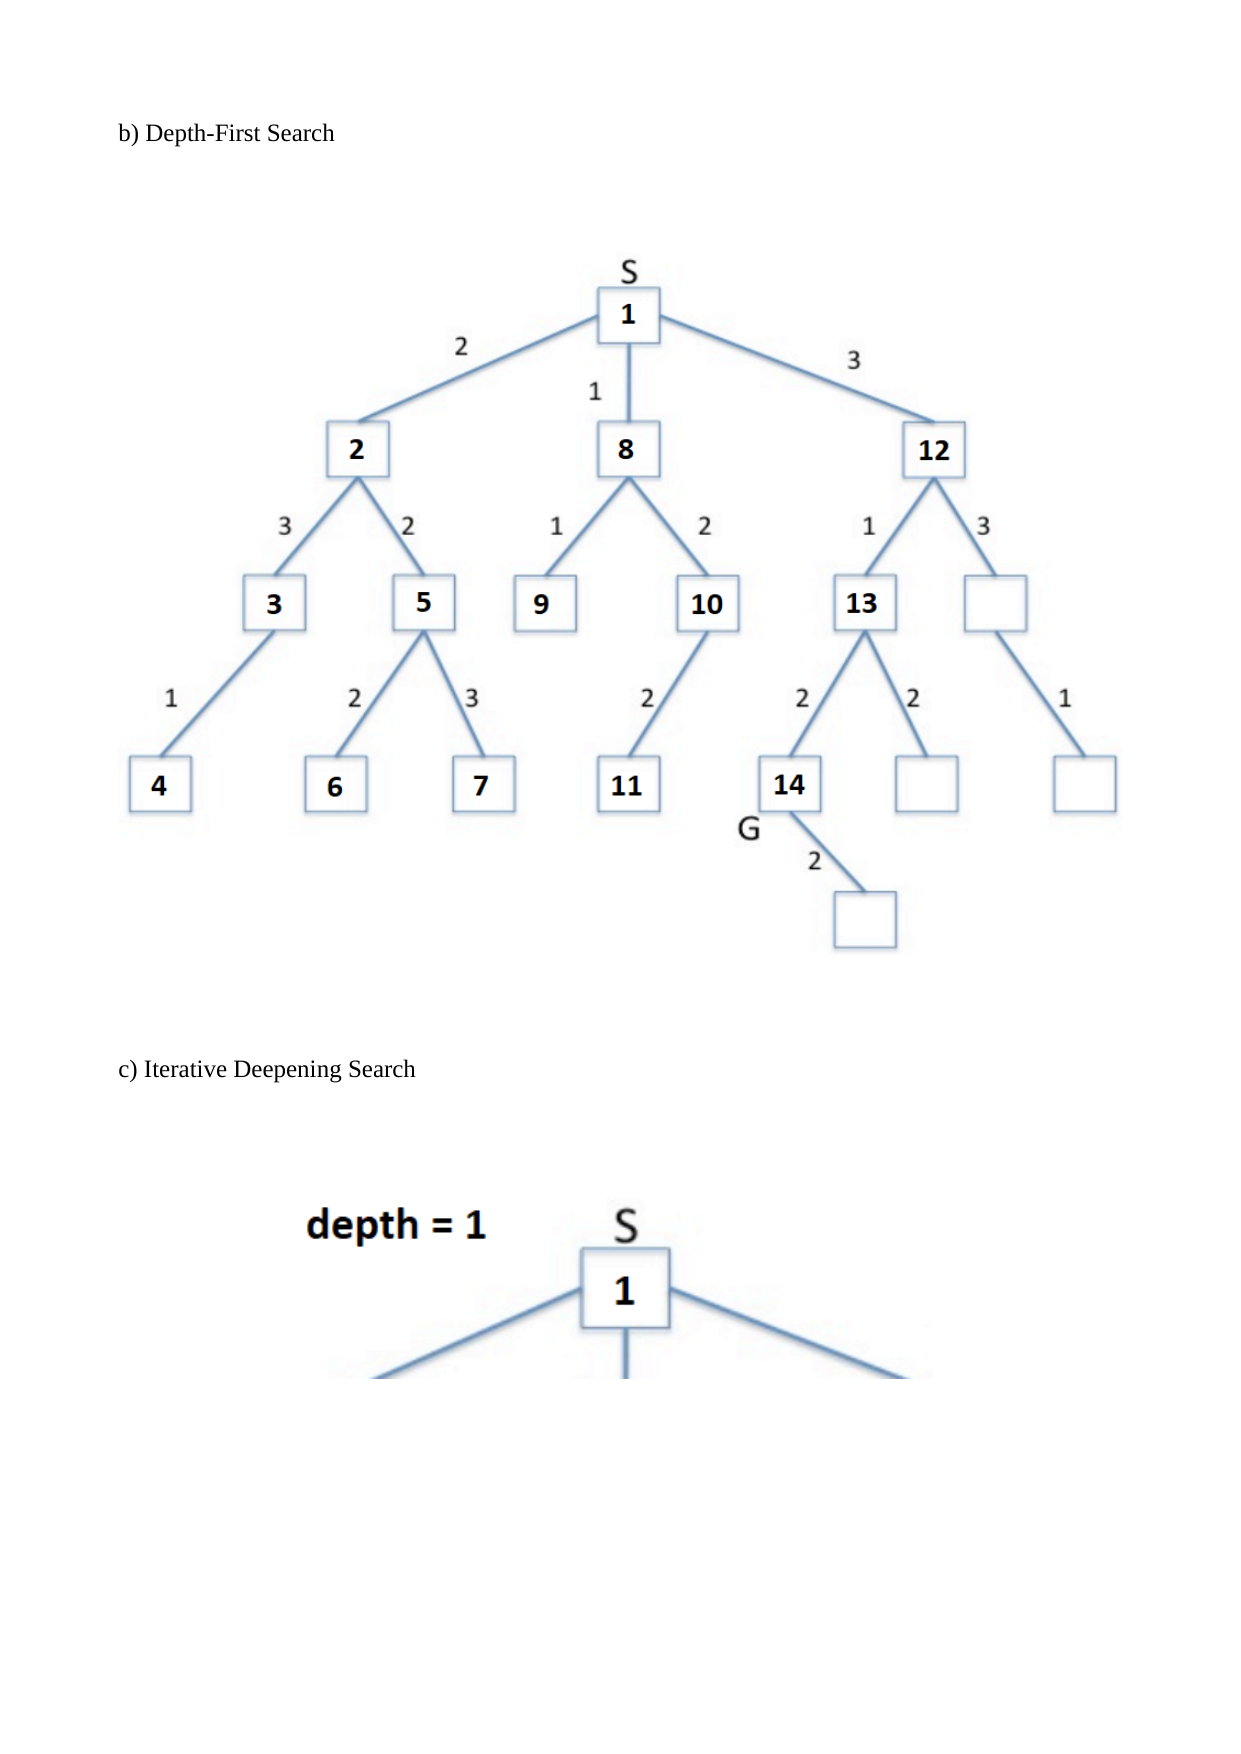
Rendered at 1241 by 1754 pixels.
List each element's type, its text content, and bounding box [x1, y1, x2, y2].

text c) Iterative Deepening Search [118, 1054, 1122, 1082]
picture [118, 249, 1123, 955]
text b) Depth-First Search [118, 118, 1122, 147]
picture [306, 1195, 934, 1379]
